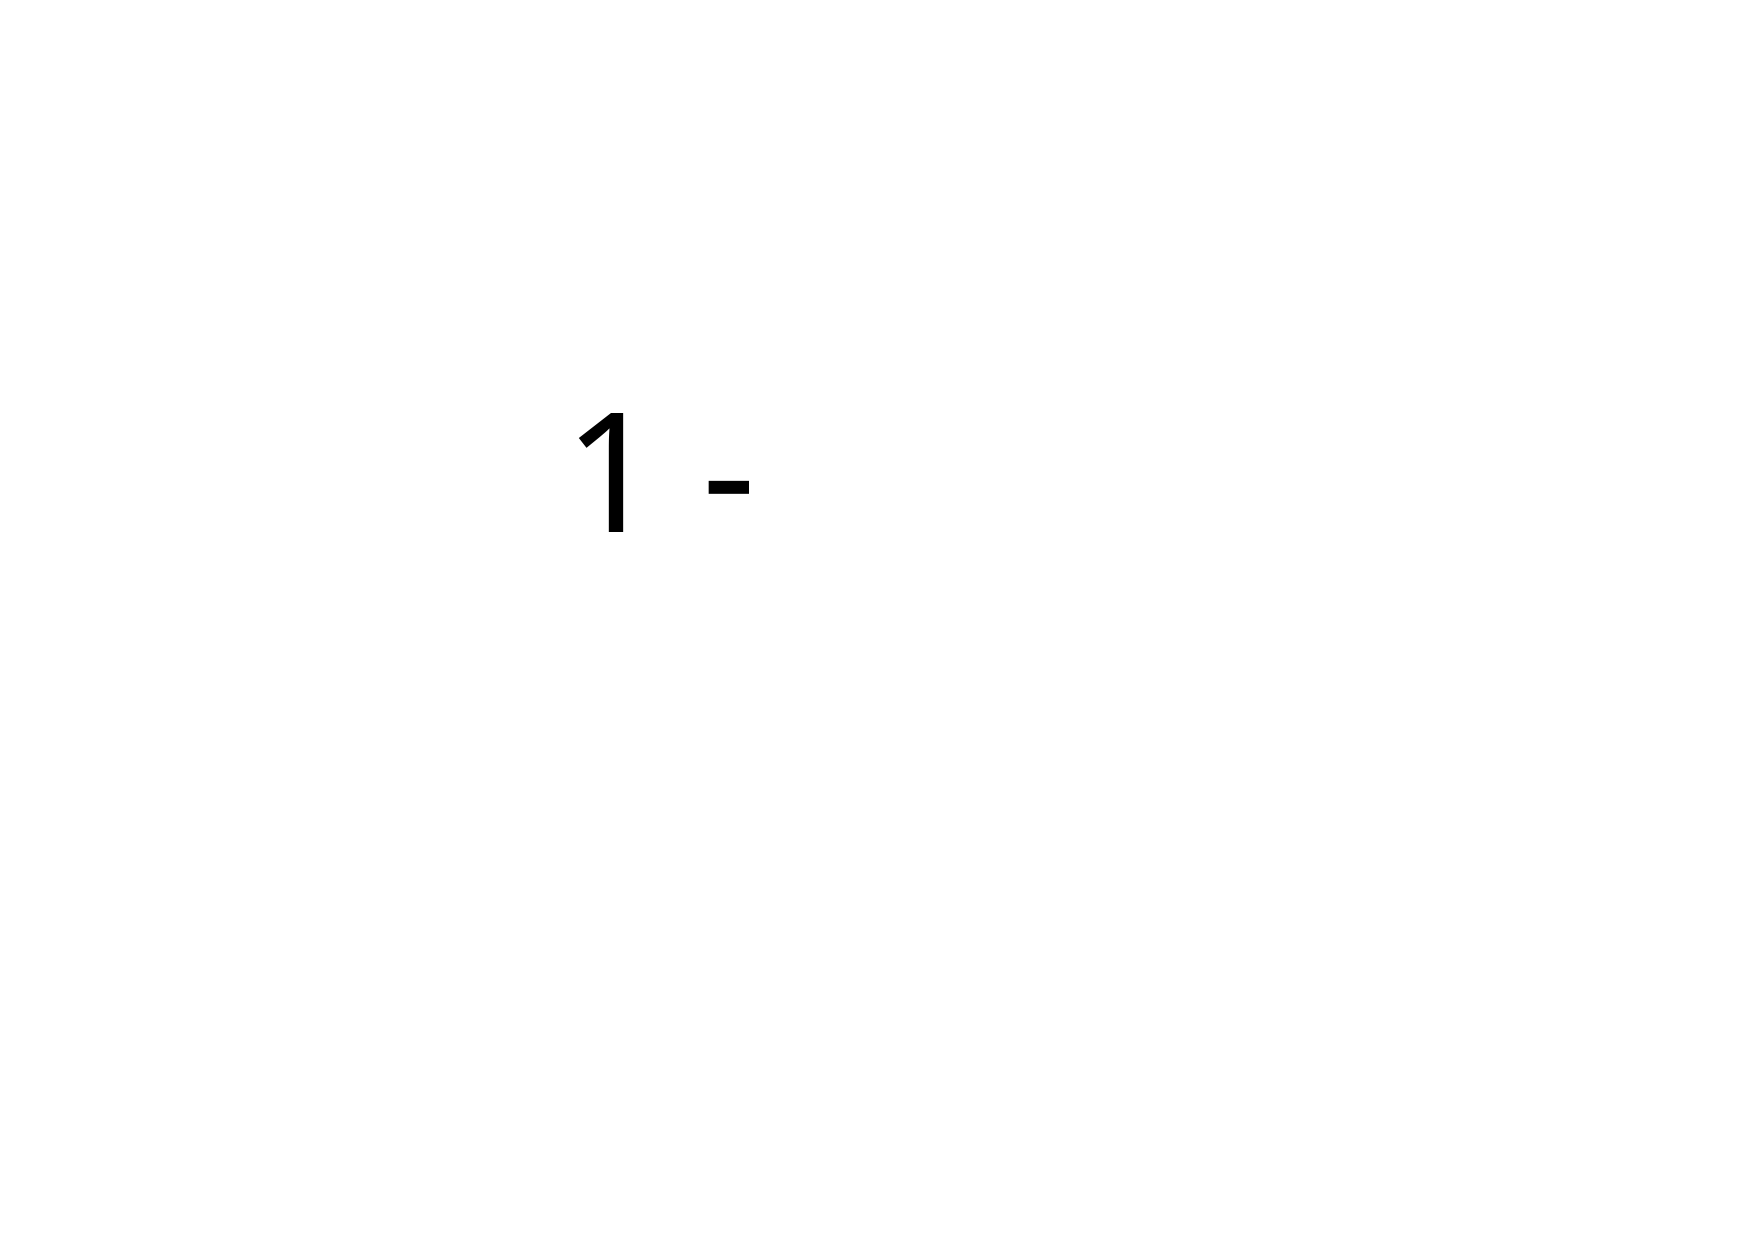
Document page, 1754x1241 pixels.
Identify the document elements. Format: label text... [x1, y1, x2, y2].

text 1 - [59, 354, 1695, 581]
